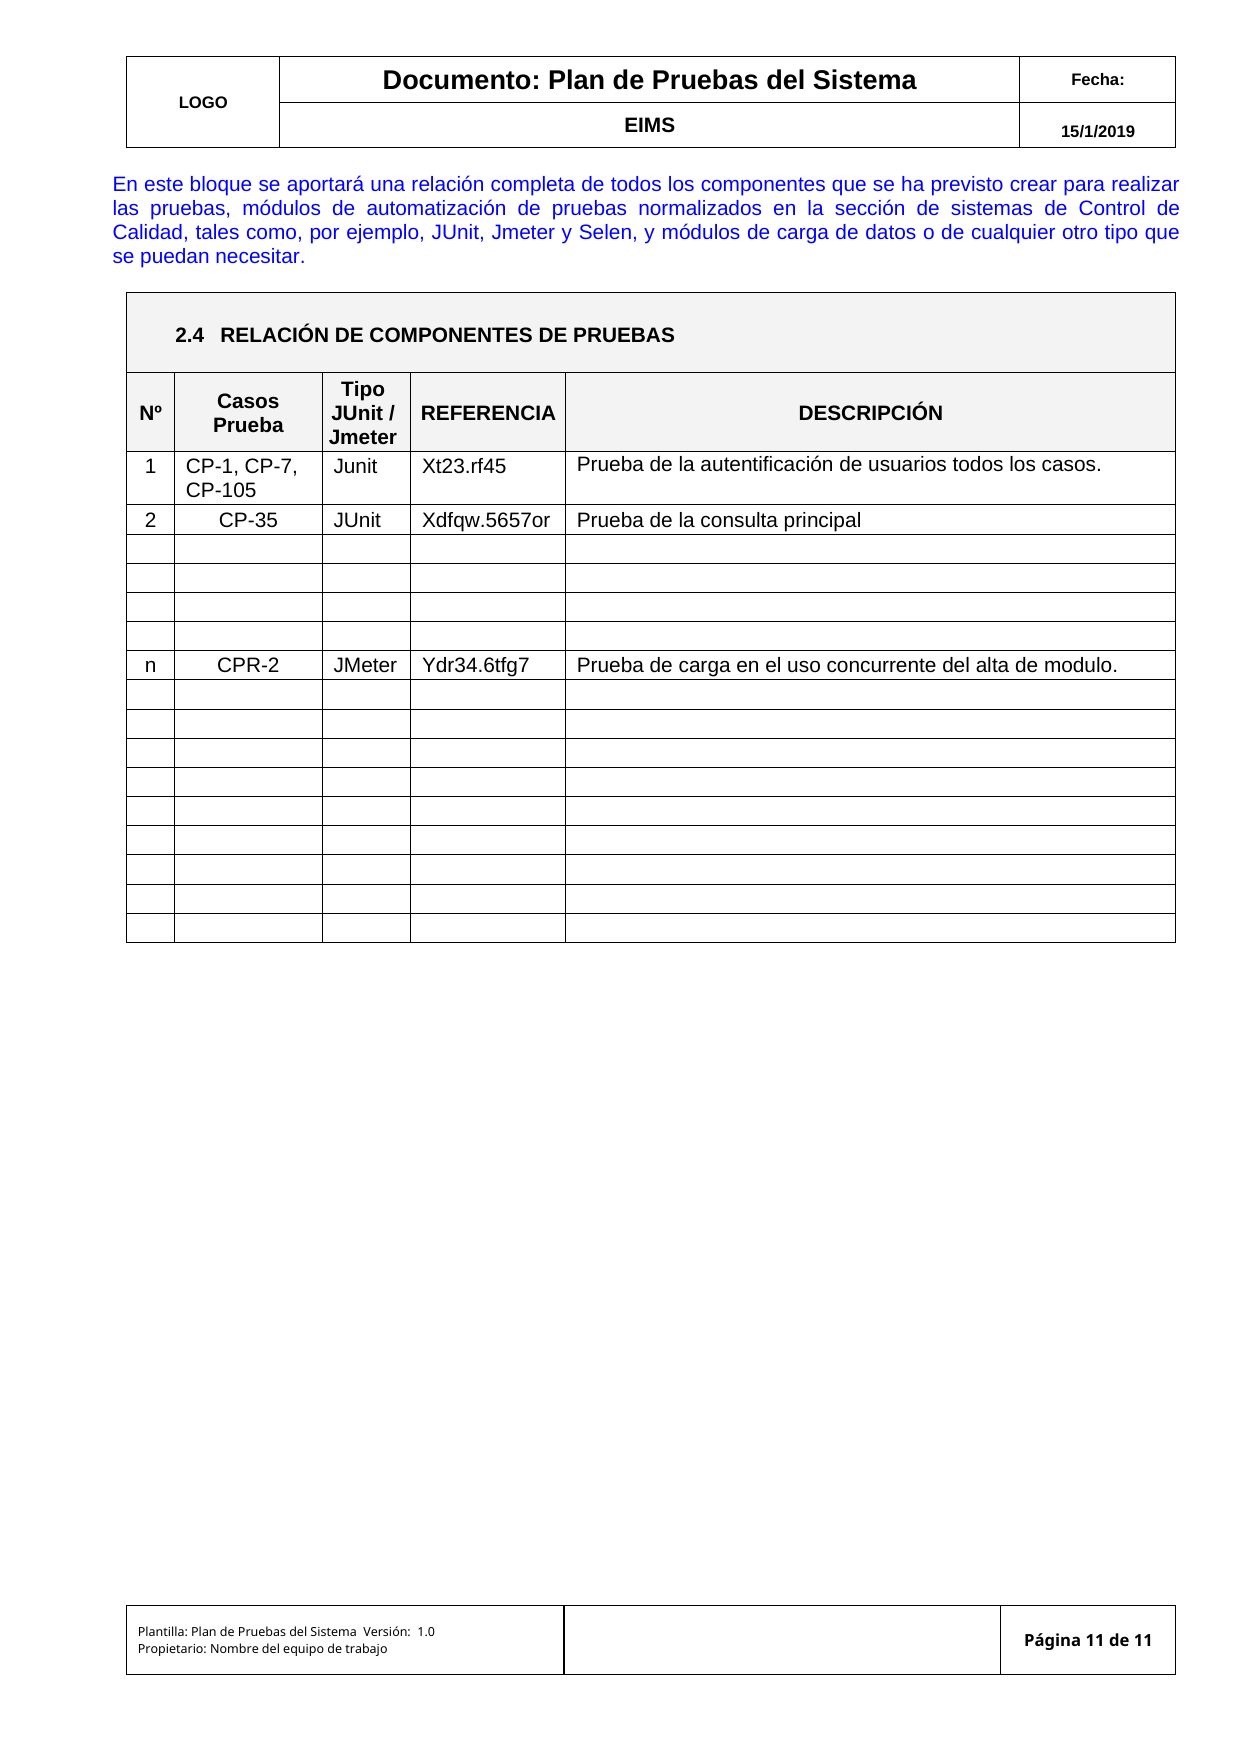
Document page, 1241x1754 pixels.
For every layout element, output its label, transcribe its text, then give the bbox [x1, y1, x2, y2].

table_cell [175, 855, 322, 883]
table_cell [127, 826, 174, 854]
table_cell [323, 710, 410, 738]
table_cell [175, 739, 322, 767]
table_cell [175, 797, 322, 825]
table_cell [127, 593, 174, 621]
table_cell [411, 680, 565, 708]
table_cell [323, 797, 410, 825]
table_cell [175, 826, 322, 854]
table_cell Prueba de la consulta principal [566, 505, 1175, 533]
table_cell REFERENCIA [411, 373, 565, 451]
table_cell Ydr34.6tfg7 [411, 651, 565, 679]
table_cell [323, 914, 410, 942]
table_cell [411, 622, 565, 650]
table_cell JMeter [323, 651, 410, 679]
table_cell Xdfqw.5657or [411, 505, 565, 533]
table_cell [175, 535, 322, 563]
table_cell Xt23.rf45 [411, 452, 565, 504]
table_cell [127, 680, 174, 708]
table_cell [566, 885, 1175, 913]
table_cell CPR-2 [175, 651, 322, 679]
table_cell Nº [127, 373, 174, 451]
table_cell [566, 593, 1175, 621]
table_cell [127, 885, 174, 913]
table_cell [566, 564, 1175, 592]
table_cell [411, 535, 565, 563]
table_cell [566, 797, 1175, 825]
table_cell [323, 535, 410, 563]
table_cell [411, 797, 565, 825]
table_cell [175, 564, 322, 592]
table_cell [566, 855, 1175, 883]
table_cell [566, 622, 1175, 650]
table_header RELACIÓN DE COMPONENTES DE PRUEBAS [127, 293, 1175, 372]
table_cell [323, 826, 410, 854]
table_cell Prueba de carga en el uso concurrente del alta de modulo. [566, 651, 1175, 679]
table_cell [323, 680, 410, 708]
table_cell [323, 768, 410, 796]
table_cell [175, 593, 322, 621]
table_cell [411, 710, 565, 738]
table_cell [127, 768, 174, 796]
table_cell [127, 739, 174, 767]
table_cell [127, 710, 174, 738]
table_cell [175, 680, 322, 708]
table_cell [127, 855, 174, 883]
table_cell [127, 622, 174, 650]
table_cell [411, 885, 565, 913]
table_cell [411, 768, 565, 796]
table_cell DESCRIPCIÓN [566, 373, 1175, 451]
table_cell [127, 797, 174, 825]
table_cell [127, 535, 174, 563]
table_cell [566, 914, 1175, 942]
table_cell [127, 914, 174, 942]
table_cell n [127, 651, 174, 679]
table_cell [175, 710, 322, 738]
table_cell [411, 564, 565, 592]
table_cell [411, 855, 565, 883]
table_cell [566, 710, 1175, 738]
table_cell Junit [323, 452, 410, 504]
table_cell 2 [127, 505, 174, 533]
table_cell [566, 826, 1175, 854]
table_cell [323, 593, 410, 621]
table_cell JUnit [323, 505, 410, 533]
table_cell [411, 739, 565, 767]
table_cell CP-35 [175, 505, 322, 533]
table_cell 1 [127, 452, 174, 504]
text En este bloque se aportará una relación completa de todos los componentes que se ha previsto crear para realizar las pruebas, módulos de automatización de pruebas normalizados en la sección de sistemas de Control de Calidad, tales como, por ejemplo, JUnit, Jmeter y Selen, y módulos de carga de datos o de cualquier otro tipo que se puedan necesitar. [112, 172, 1181, 268]
table_cell [323, 739, 410, 767]
table_cell [411, 826, 565, 854]
table_cell [175, 622, 322, 650]
table_cell [411, 914, 565, 942]
table_cell [323, 622, 410, 650]
table_cell Casos Prueba [175, 373, 322, 451]
table_cell [323, 564, 410, 592]
table_cell [175, 768, 322, 796]
table_cell [175, 914, 322, 942]
table_cell [323, 885, 410, 913]
table_cell CP-1, CP-7, CP-105 [175, 452, 322, 504]
table_cell [175, 885, 322, 913]
table_cell [566, 768, 1175, 796]
table_cell [566, 535, 1175, 563]
table_cell [323, 855, 410, 883]
table_cell [566, 739, 1175, 767]
table_cell Tipo JUnit / Jmeter [323, 373, 410, 451]
table_cell [566, 680, 1175, 708]
table_cell Prueba de la autentificación de usuarios todos los casos. [566, 452, 1175, 504]
table_cell [411, 593, 565, 621]
table_cell [127, 564, 174, 592]
